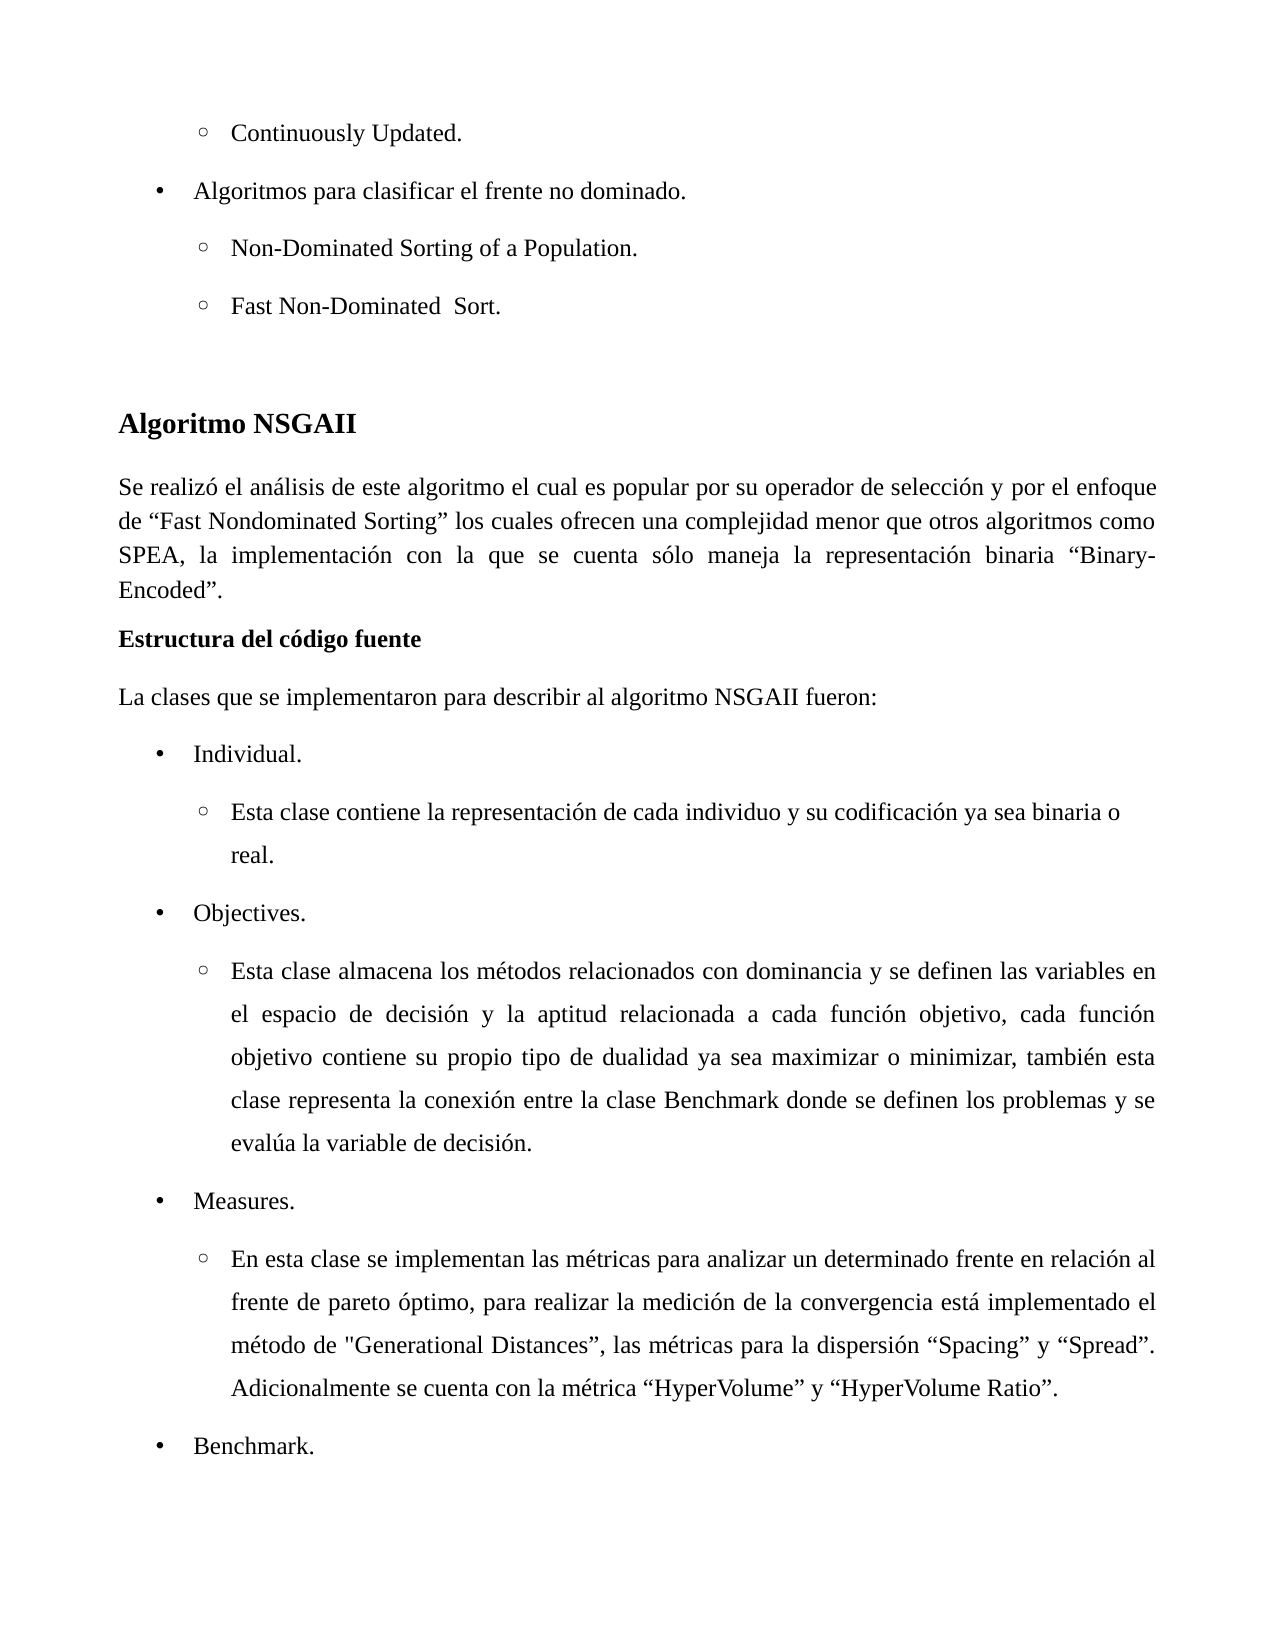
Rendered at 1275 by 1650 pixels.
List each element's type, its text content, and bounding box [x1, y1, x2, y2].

list Algoritmos para clasificar el frente no dominado. [156, 176, 1157, 204]
text Algoritmo NSGAII [118, 407, 1157, 440]
list Measures. [156, 1186, 1157, 1215]
list Fast Non-Dominated Sort. [193, 291, 1157, 320]
list Esta clase contiene la representación de cada individuo y su codificación ya sea binaria o real. [193, 797, 1157, 869]
list Esta clase almacena los métodos relacionados con dominancia y se definen las variables en el espacio de decisión y la aptitud relacionada a cada función objetivo, cada función objetivo contiene su propio tipo de dualidad ya sea maximizar o minimizar, también esta clase representa la conexión entre la clase Benchmark donde se definen los problemas y se evalúa la variable de decisión. [193, 956, 1157, 1157]
text La clases que se implementaron para describir al algoritmo NSGAII fueron: [118, 682, 1157, 711]
list Individual. [156, 739, 1157, 768]
list Non-Dominated Sorting of a Population. [193, 233, 1157, 262]
list En esta clase se implementan las métricas para analizar un determinado frente en relación al frente de pareto óptimo, para realizar la medición de la convergencia está implementado el método de "Generational Distances”, las métricas para la dispersión “Spacing” y “Spread”. Adicionalmente se cuenta con la métrica “HyperVolume” y “HyperVolume Ratio”. [193, 1244, 1157, 1402]
text Se realizó el análisis de este algoritmo el cual es popular por su operador de selección y por el enfoque de “Fast Nondominated Sorting” los cuales ofrecen una complejidad menor que otros algoritmos como SPEA, la implementación con la que se cuenta sólo maneja la representación binaria “Binary-Encoded”. [118, 472, 1157, 604]
list Continuously Updated. [193, 118, 1157, 147]
list Objectives. [156, 898, 1157, 927]
text Estructura del código fuente [118, 624, 1157, 653]
list Benchmark. [156, 1431, 1157, 1459]
